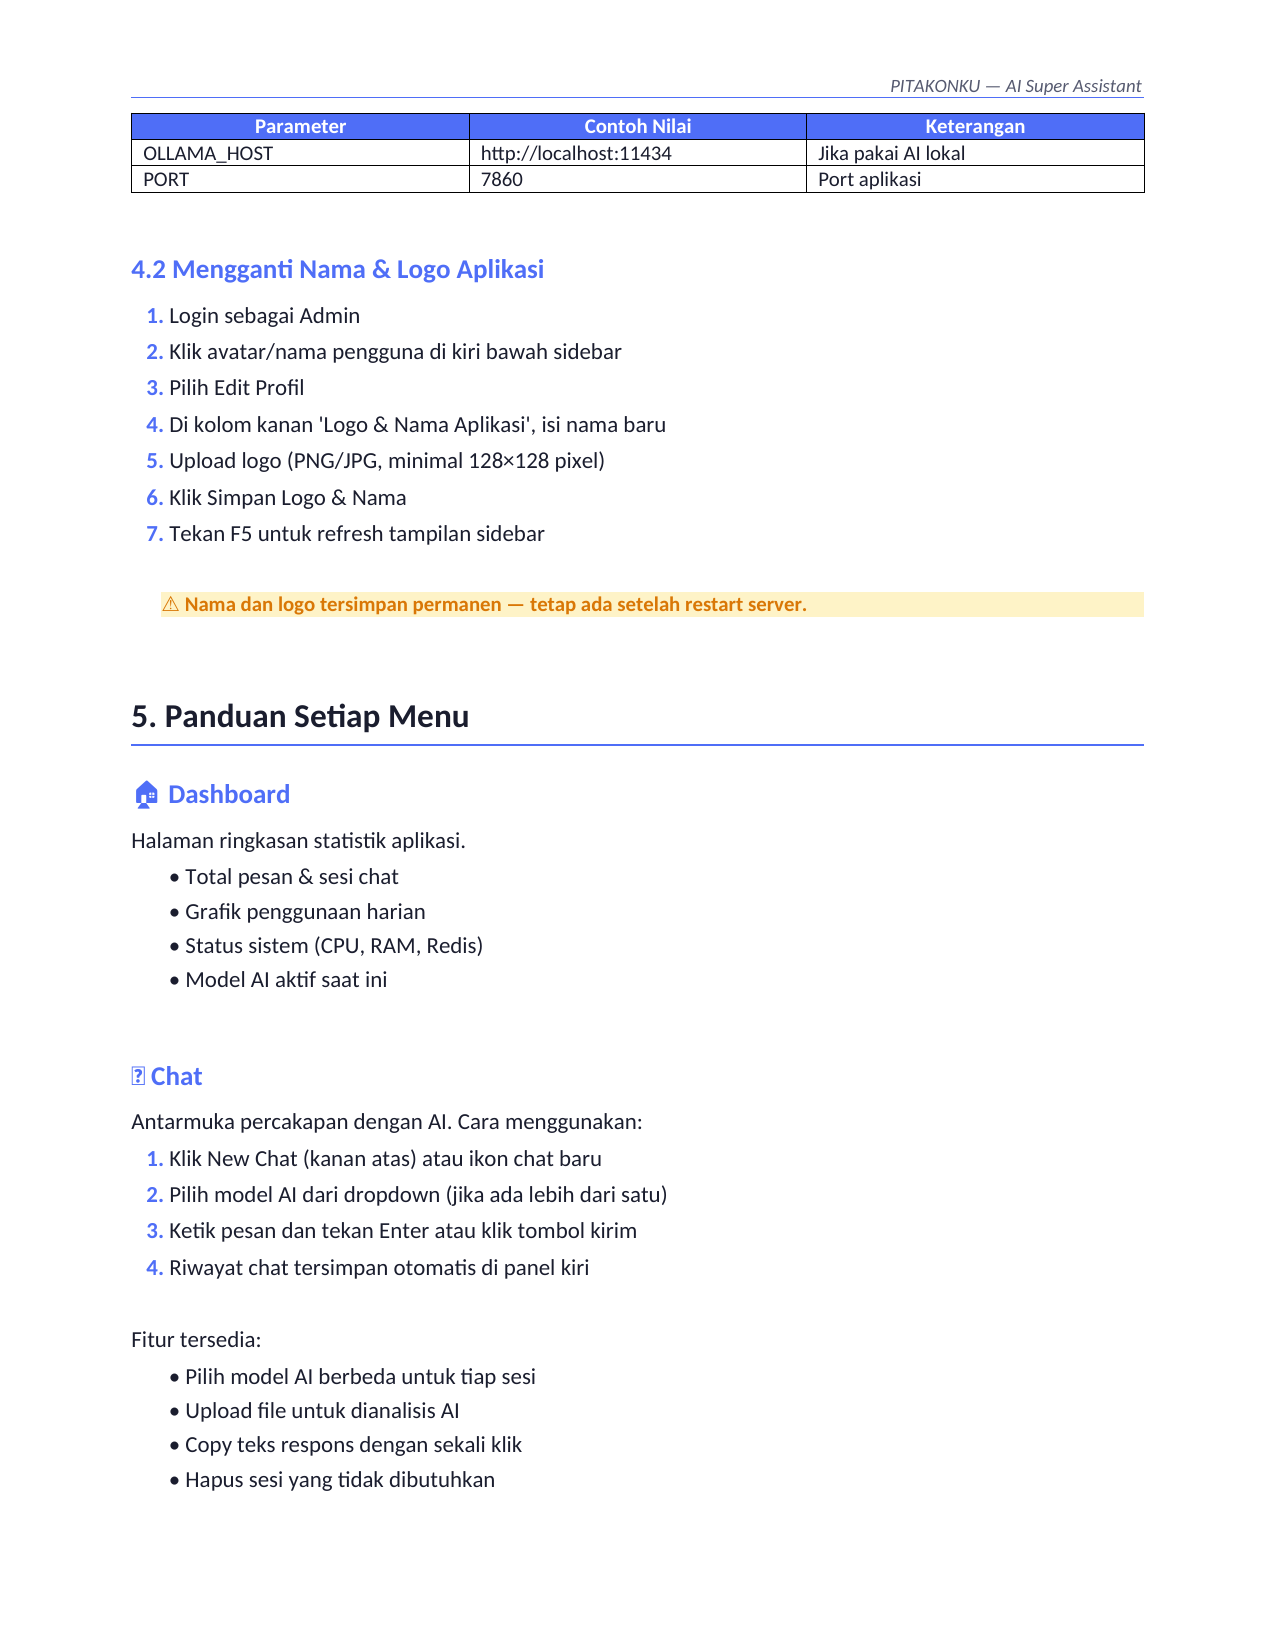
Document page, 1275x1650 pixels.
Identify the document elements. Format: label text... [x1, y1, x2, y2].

table_header Contoh Nilai [470, 114, 806, 139]
text 7. Tekan F5 untuk refresh tampilan sidebar [146, 519, 1144, 547]
text ⚠ Nama dan logo tersimpan permanen — tetap ada setelah restart server. [161, 592, 1144, 617]
text 4. Riwayat chat tersimpan otomatis di panel kiri [146, 1253, 1144, 1281]
table_header Keterangan [807, 114, 1144, 139]
text • Status sistem (CPU, RAM, Redis) [169, 931, 1144, 959]
table_header Parameter [132, 114, 469, 139]
text 2. Klik avatar/nama pengguna di kiri bawah sidebar [146, 337, 1144, 365]
subtitle 5. Panduan Setiap Menu [131, 695, 1144, 744]
table_cell OLLAMA_HOST [132, 140, 469, 165]
text 1. Klik New Chat (kanan atas) atau ikon chat baru [146, 1144, 1144, 1172]
table_cell http://localhost:11434 [470, 140, 806, 165]
subtitle 🏠 Dashboard [131, 777, 1144, 811]
subtitle 4.2 Mengganti Nama & Logo Aplikasi [131, 252, 1144, 285]
text • Upload file untuk dianalisis AI [169, 1396, 1144, 1424]
text 2. Pilih model AI dari dropdown (jika ada lebih dari satu) [146, 1180, 1144, 1208]
table_cell Port aplikasi [807, 166, 1144, 192]
text • Total pesan & sesi chat [169, 862, 1144, 891]
text Halaman ringkasan statistik aplikasi. [131, 826, 1144, 854]
text • Pilih model AI berbeda untuk tiap sesi [169, 1362, 1144, 1390]
text • Grafik penggunaan harian [169, 897, 1144, 925]
text • Hapus sesi yang tidak dibutuhkan [169, 1465, 1144, 1493]
table_cell 7860 [470, 166, 806, 192]
subtitle 💬 Chat [131, 1059, 1144, 1092]
text • Copy teks respons dengan sekali klik [169, 1431, 1144, 1458]
text Antarmuka percakapan dengan AI. Cara menggunakan: [131, 1107, 1144, 1136]
text Fitur tersedia: [131, 1326, 1144, 1354]
text 3. Ketik pesan dan tekan Enter atau klik tombol kirim [146, 1217, 1144, 1244]
table_cell Jika pakai AI lokal [807, 140, 1144, 165]
text 5. Upload logo (PNG/JPG, minimal 128×128 pixel) [146, 446, 1144, 474]
text • Model AI aktif saat ini [169, 965, 1144, 993]
text 6. Klik Simpan Logo & Nama [146, 483, 1144, 511]
table_cell PORT [132, 166, 469, 192]
text 3. Pilih Edit Profil [146, 373, 1144, 402]
text 4. Di kolom kanan 'Logo & Nama Aplikasi', isi nama baru [146, 410, 1144, 438]
text 1. Login sebagai Admin [146, 301, 1144, 329]
